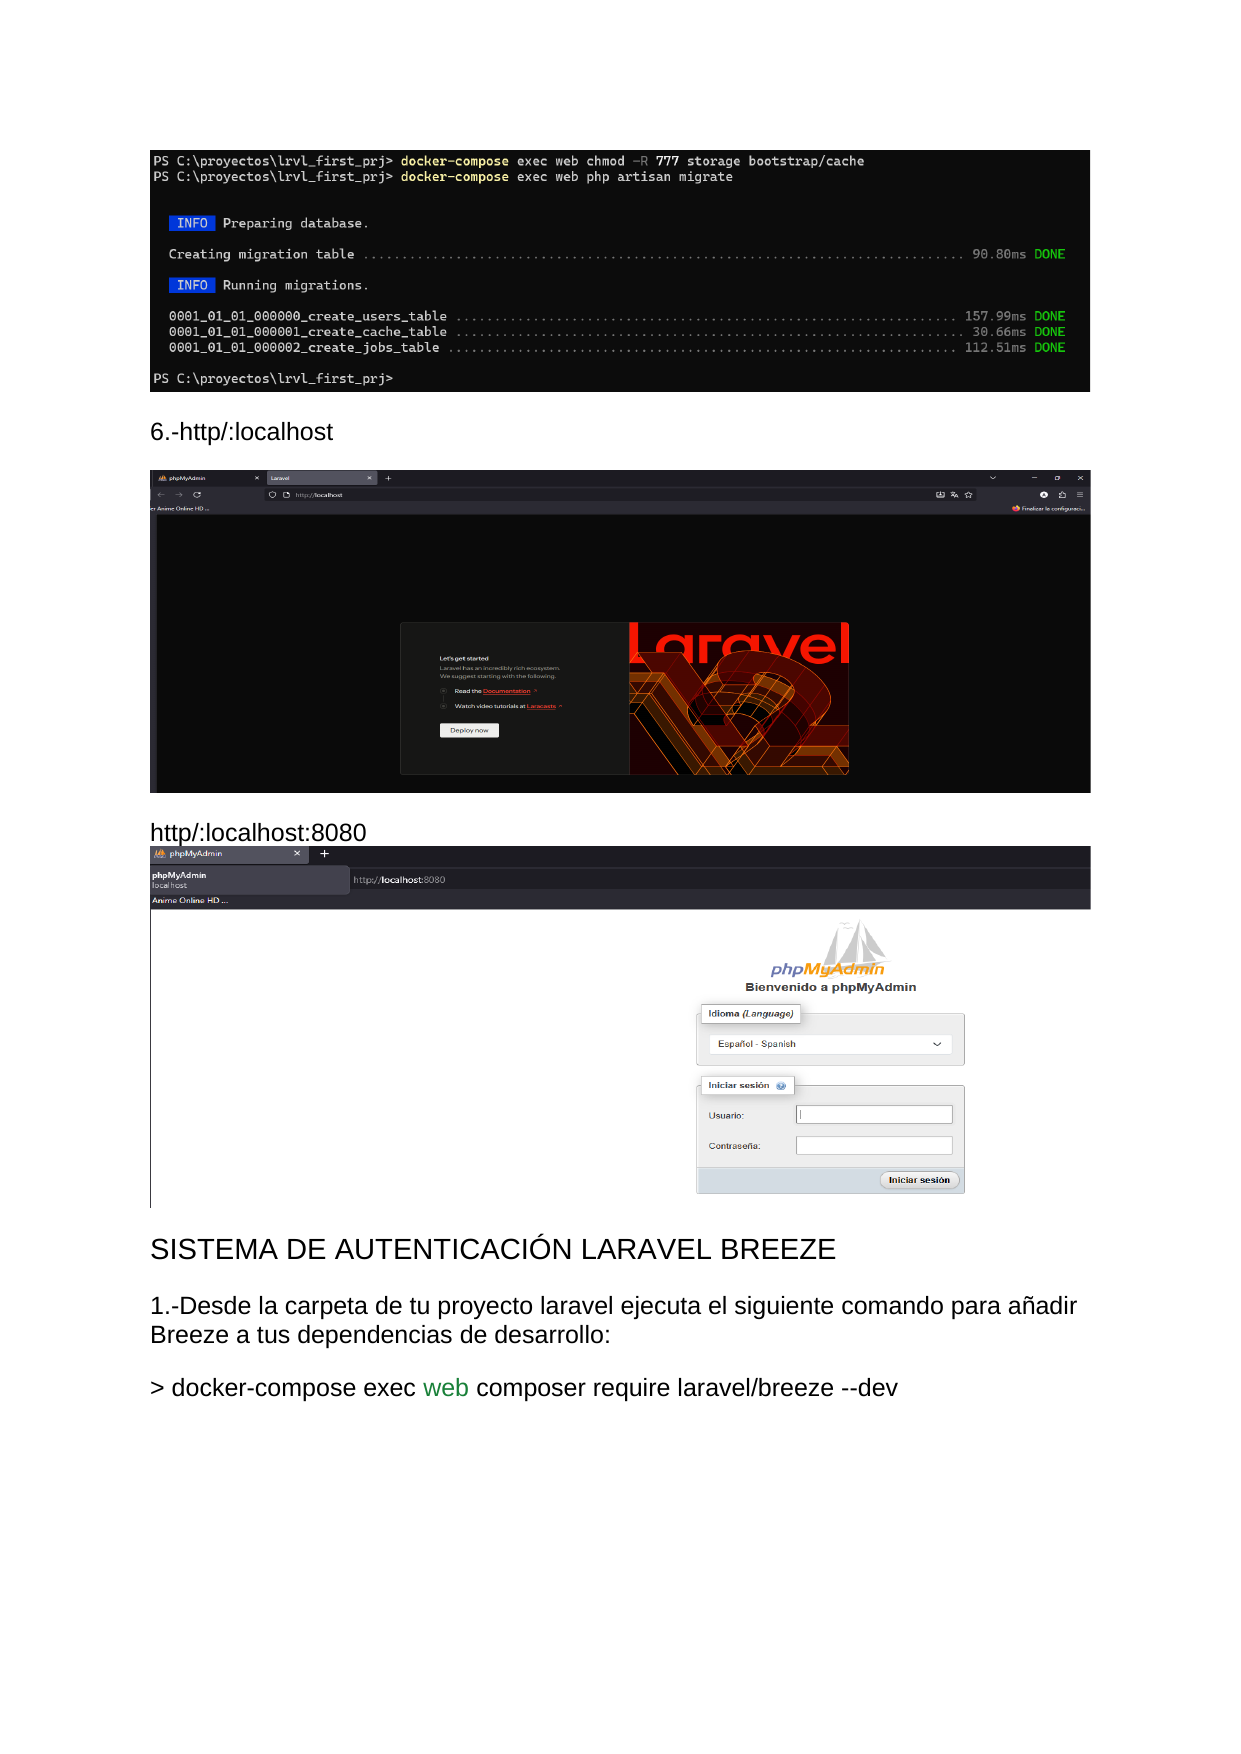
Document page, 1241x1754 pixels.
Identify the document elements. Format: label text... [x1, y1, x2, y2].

text 1.-Desde la carpeta de tu proyecto laravel ejecuta el siguiente comando para añadir Breeze a tus dependencias de desarrollo: [150, 1291, 1090, 1348]
text http/:localhost:8080 [150, 818, 1090, 846]
text 6.-http/:localhost [150, 417, 1090, 445]
text SISTEMA DE AUTENTICACIÓN LARAVEL BREEZE [150, 1232, 1090, 1266]
text > docker-compose exec web composer require laravel/breeze --dev [150, 1373, 1090, 1402]
